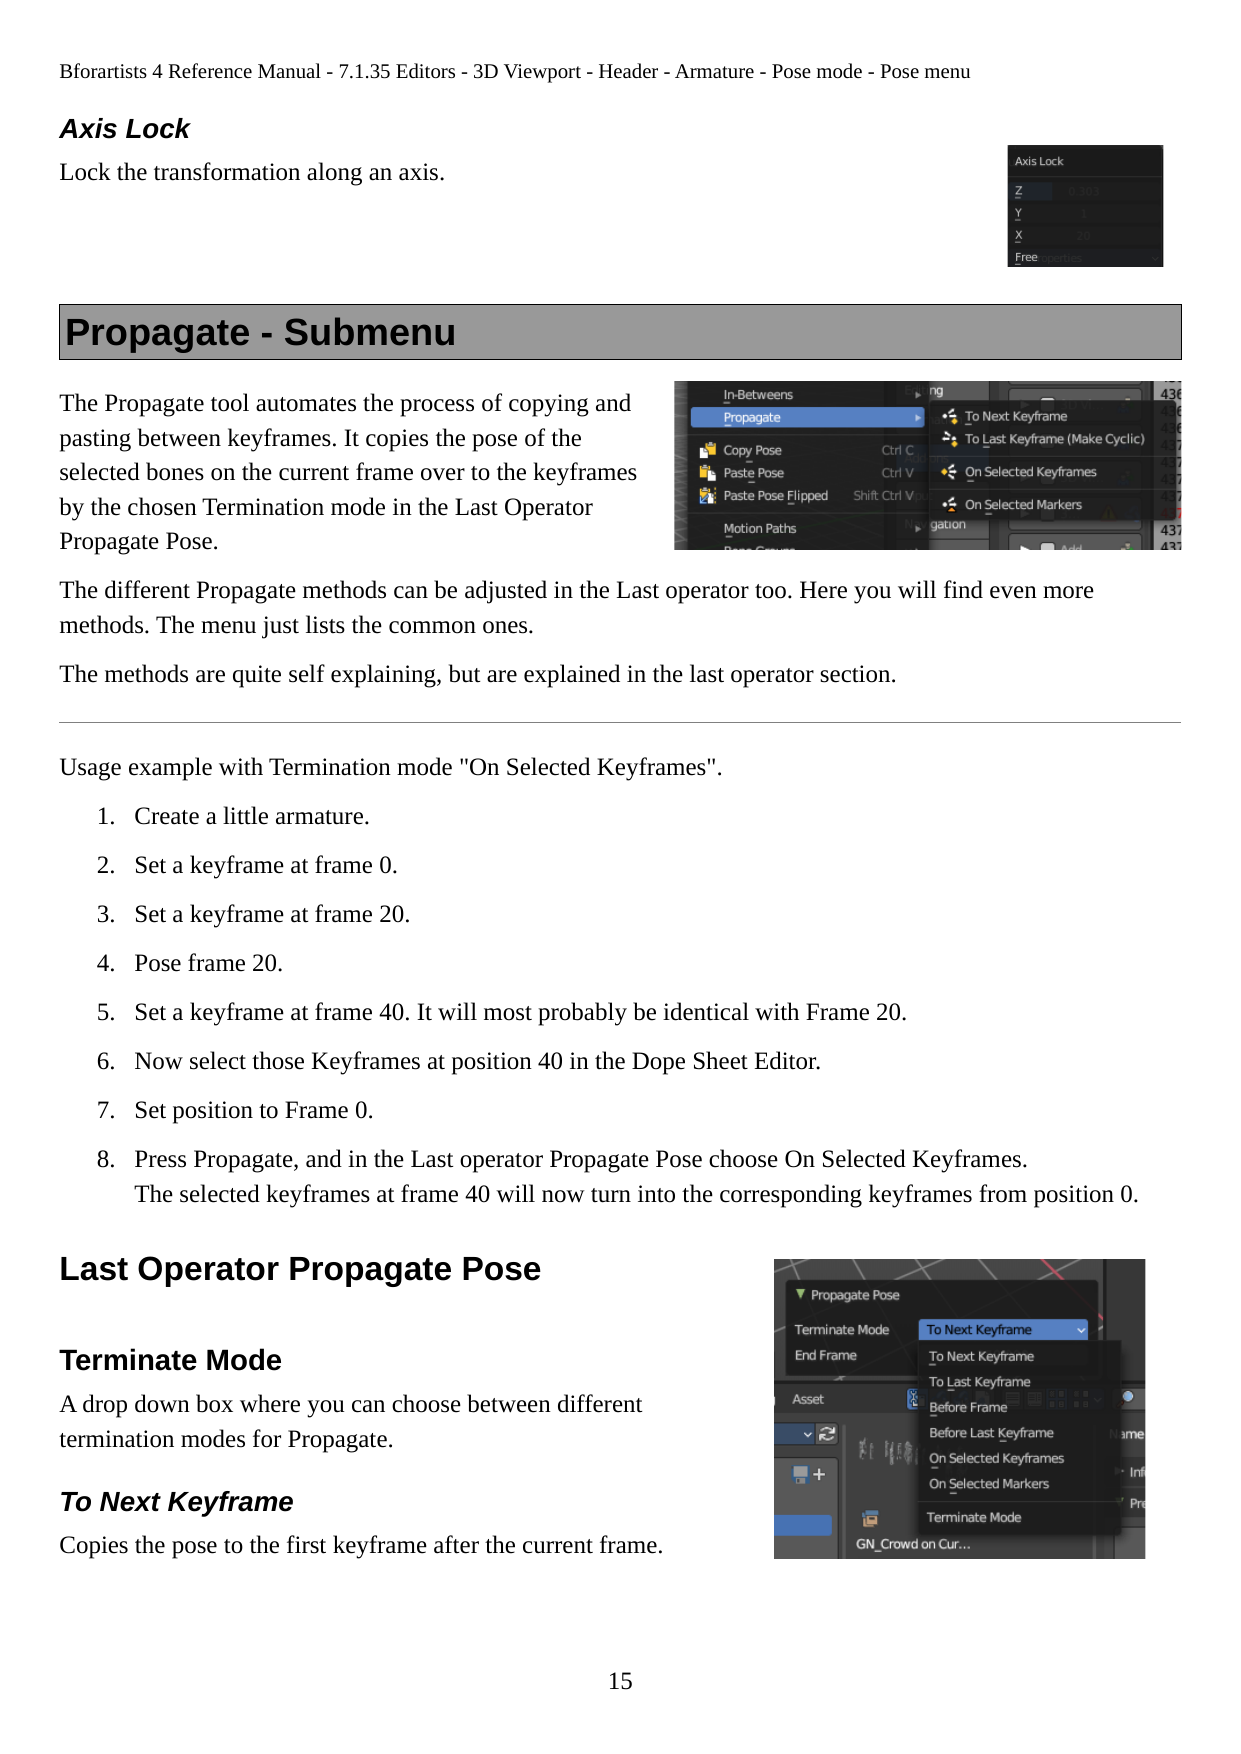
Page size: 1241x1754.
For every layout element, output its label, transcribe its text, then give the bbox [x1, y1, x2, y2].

picture [774, 1259, 1146, 1559]
list Create a little armature. [97, 801, 1181, 830]
table_header Propagate - Submenu [60, 305, 1181, 359]
text Copies the pose to the first keyframe after the current frame. [59, 1530, 774, 1559]
subtitle Terminate Mode [59, 1343, 774, 1377]
picture [674, 381, 1182, 550]
text The Propagate tool automates the process of copying and pasting between keyframes. It copies the pose of the selected bones on the current frame over to the keyframes by the chosen Termination mode in the Last Operator Propagate Pose. [59, 388, 1181, 555]
text The different Propagate methods can be adjusted in the Last operator too. Here you will find even more methods. The menu just lists the common ones. [59, 575, 1181, 638]
subtitle Last Operator Propagate Pose [59, 1249, 1181, 1287]
list Set a keyframe at frame 0. [97, 850, 1181, 879]
subtitle To Next Keyframe [59, 1486, 774, 1517]
text Lock the transformation along an axis. [59, 157, 1007, 186]
text Usage example with Termination mode "On Selected Keyframes". [59, 752, 1181, 781]
list Press Propagate, and in the Last operator Propagate Pose choose On Selected Keyframes. The selected keyframes at frame 40 will now turn into the corresponding keyframes from position 0. [97, 1144, 1181, 1208]
picture [1007, 145, 1164, 267]
list Set a keyframe at frame 40. It will most probably be identical with Frame 20. [97, 997, 1181, 1026]
subtitle Axis Lock [59, 113, 1181, 144]
text [1146, 1389, 1181, 1453]
list Now select those Keyframes at position 40 in the Dope Sheet Editor. [97, 1046, 1181, 1075]
subtitle [1146, 1343, 1181, 1377]
text The methods are quite self explaining, but are explained in the last operator section. [59, 659, 1181, 687]
list Pose frame 20. [97, 948, 1181, 977]
subtitle [1146, 1486, 1181, 1517]
text A drop down box where you can choose between different termination modes for Propagate. [59, 1389, 774, 1453]
list Set a keyframe at frame 20. [97, 899, 1181, 928]
list Set position to Frame 0. [97, 1095, 1181, 1124]
